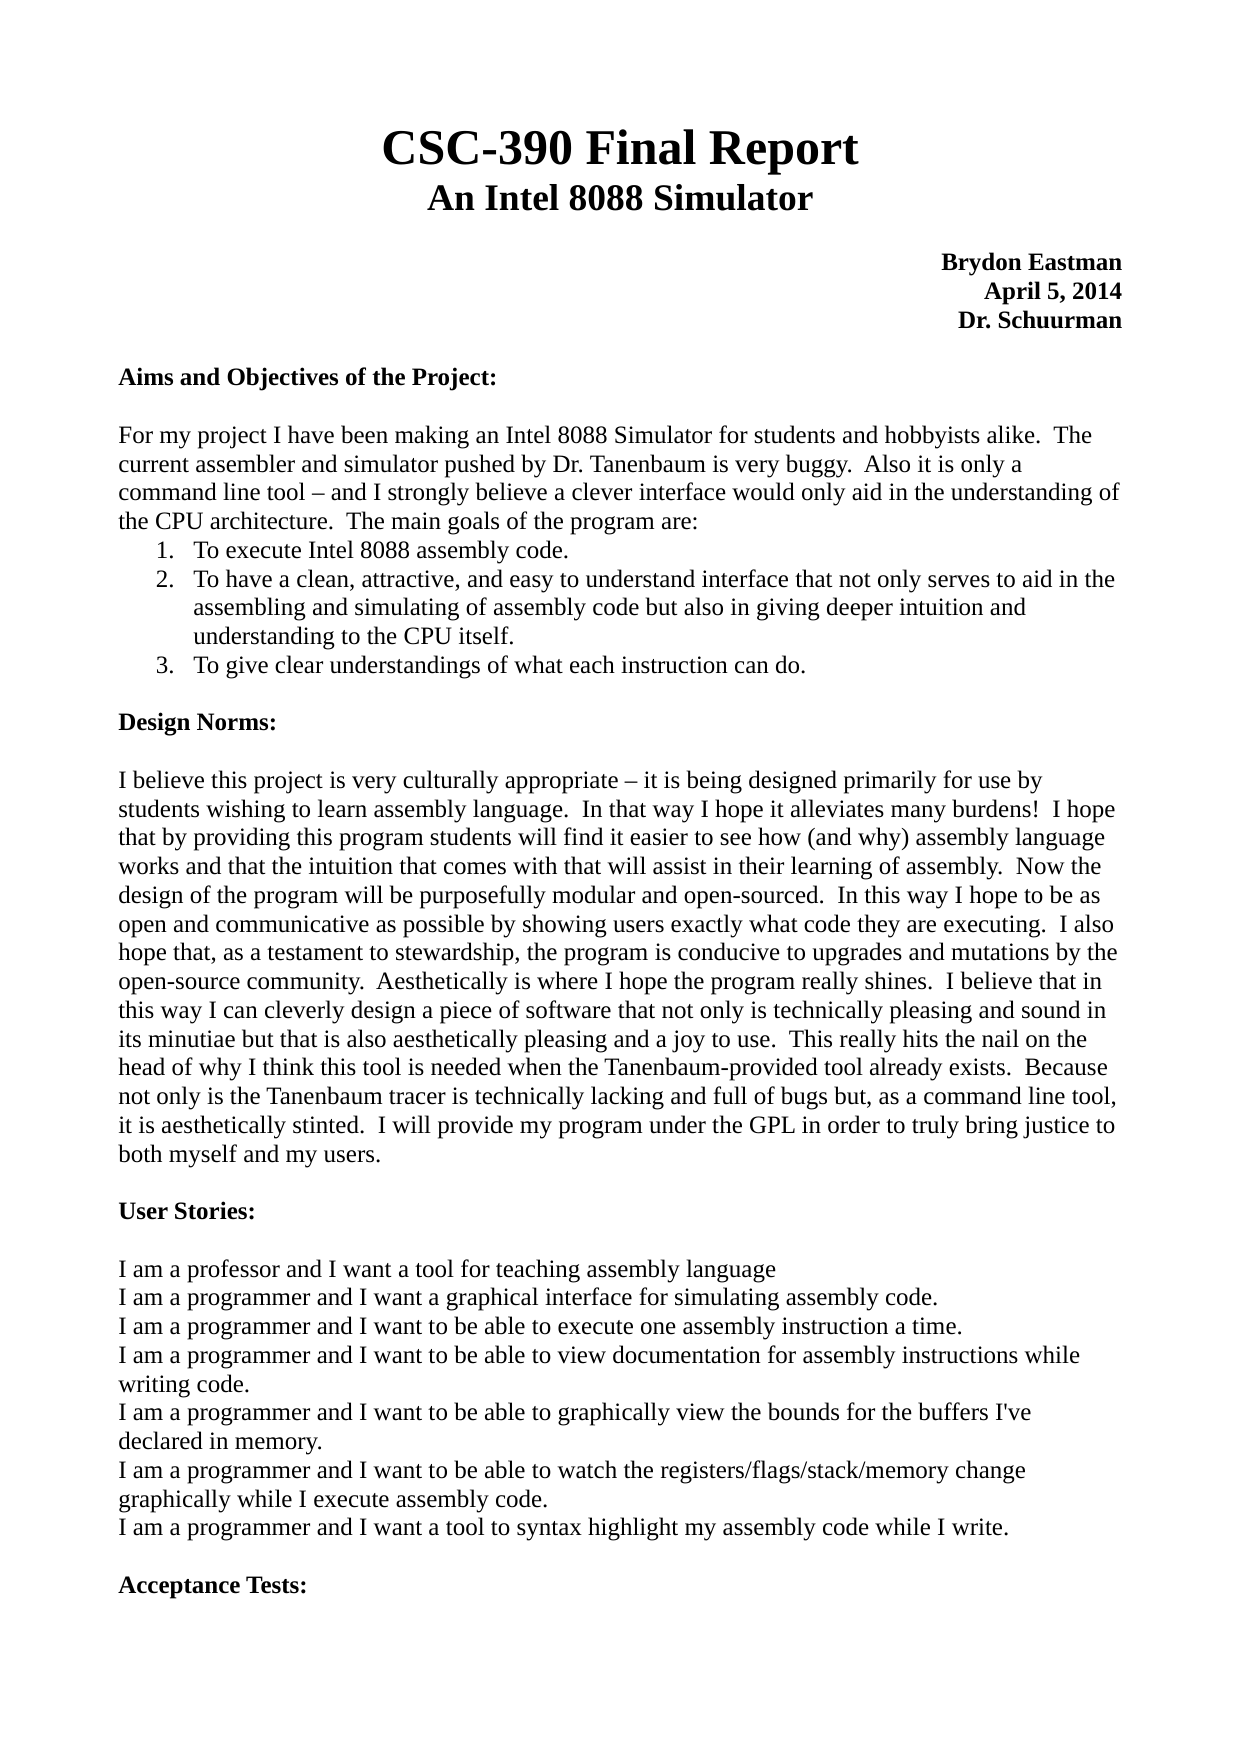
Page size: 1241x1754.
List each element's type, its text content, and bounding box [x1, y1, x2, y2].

text For my project I have been making an Intel 8088 Simulator for students and hobbyists alike. The current assembler and simulator pushed by Dr. Tanenbaum is very buggy. Also it is only a command line tool – and I strongly believe a clever interface would only aid in the understanding of the CPU architecture. The main goals of the program are: [118, 420, 1122, 535]
text I am a programmer and I want to be able to view documentation for assembly instructions while writing code. [118, 1340, 1122, 1397]
text User Stories: [118, 1196, 1122, 1225]
list To have a clean, attractive, and easy to understand interface that not only serves to aid in the assembling and simulating of assembly code but also in giving deeper intuition and understanding to the CPU itself. [156, 564, 1122, 650]
text April 5, 2014 [118, 276, 1122, 305]
text I am a programmer and I want a tool to syntax highlight my assembly code while I write. [118, 1512, 1122, 1541]
text Acceptance Tests: [118, 1570, 1122, 1599]
text Design Norms: [118, 707, 1122, 736]
list To give clear understandings of what each instruction can do. [156, 650, 1122, 679]
text CSC-390 Final Report [118, 118, 1122, 176]
text I am a programmer and I want to be able to graphically view the bounds for the buffers I've declared in memory. [118, 1397, 1122, 1455]
text I am a programmer and I want to be able to watch the registers/flags/stack/memory change graphically while I execute assembly code. [118, 1455, 1122, 1512]
list To execute Intel 8088 assembly code. [156, 535, 1122, 564]
text I am a programmer and I want a graphical interface for simulating assembly code. [118, 1282, 1122, 1311]
text An Intel 8088 Simulator [118, 176, 1122, 219]
text Aims and Objectives of the Project: [118, 362, 1122, 391]
text Brydon Eastman [118, 247, 1122, 276]
text I am a programmer and I want to be able to execute one assembly instruction a time. [118, 1311, 1122, 1340]
text Dr. Schuurman [118, 305, 1122, 334]
text I believe this project is very culturally appropriate – it is being designed primarily for use by students wishing to learn assembly language. In that way I hope it alleviates many burdens! I hope that by providing this program students will find it easier to see how (and why) assembly language works and that the intuition that comes with that will assist in their learning of assembly. Now the design of the program will be purposefully modular and open-sourced. In this way I hope to be as open and communicative as possible by showing users exactly what code they are executing. I also hope that, as a testament to stewardship, the program is conducive to upgrades and mutations by the open-source community. Aesthetically is where I hope the program really shines. I believe that in this way I can cleverly design a piece of software that not only is technically pleasing and sound in its minutiae but that is also aesthetically pleasing and a joy to use. This really hits the nail on the head of why I think this tool is needed when the Tanenbaum-provided tool already exists. Because not only is the Tanenbaum tracer is technically lacking and full of bugs but, as a command line tool, it is aesthetically stinted. I will provide my program under the GPL in order to truly bring justice to both myself and my users. [118, 765, 1122, 1167]
text I am a professor and I want a tool for teaching assembly language [118, 1254, 1122, 1282]
